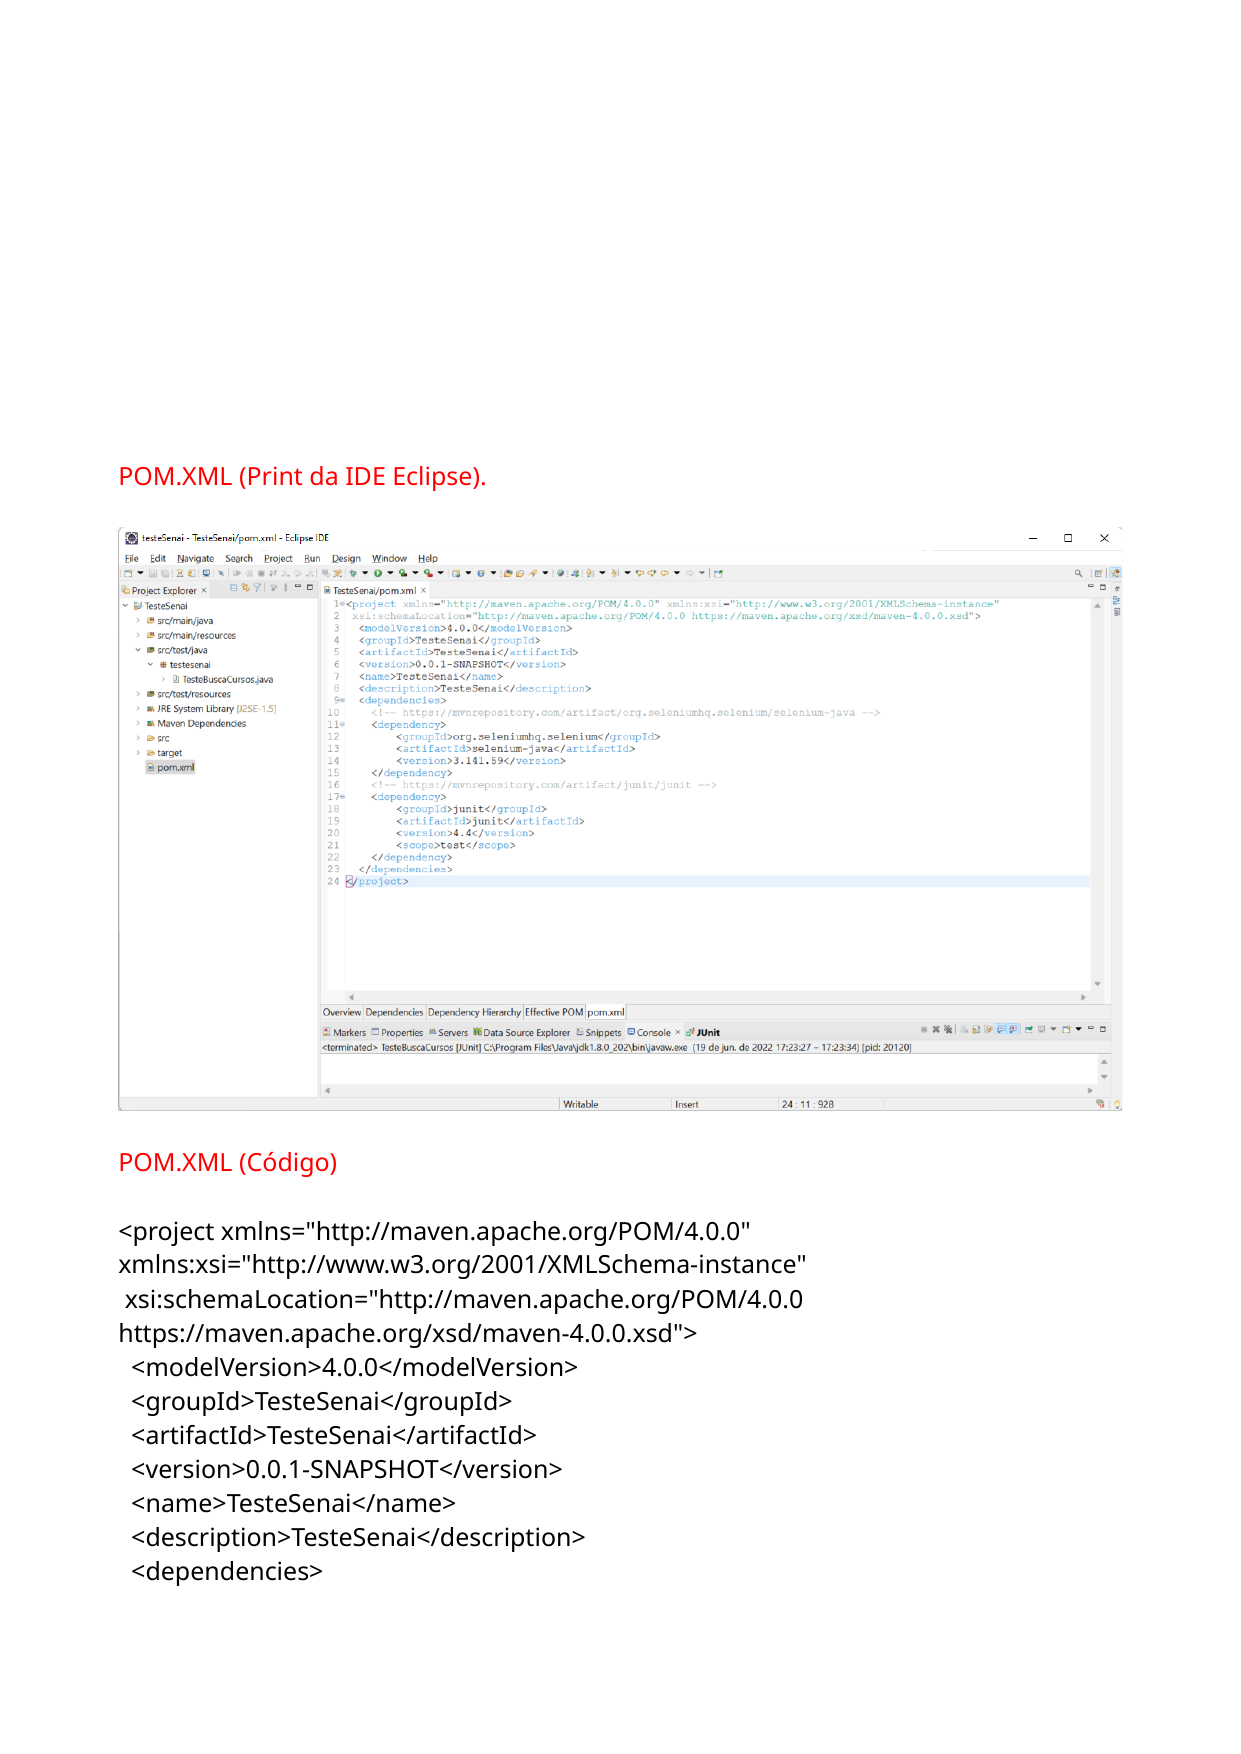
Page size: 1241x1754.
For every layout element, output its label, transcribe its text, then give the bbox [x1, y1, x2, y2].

text <artifactId>TesteSenai</artifactId> [118, 1417, 1122, 1452]
text <name>TesteSenai</name> [118, 1486, 1122, 1520]
text <version>0.0.1-SNAPSHOT</version> [118, 1452, 1122, 1486]
text <description>TesteSenai</description> [118, 1520, 1122, 1554]
text <modelVersion>4.0.0</modelVersion> [118, 1349, 1122, 1383]
text <groupId>TesteSenai</groupId> [118, 1383, 1122, 1417]
text POM.XML (Print da IDE Eclipse). [118, 459, 1122, 493]
text <project xmlns="http://maven.apache.org/POM/4.0.0" xmlns:xsi="http://www.w3.org/2001/XMLSchema-instance" [118, 1213, 1122, 1281]
text xsi:schemaLocation="http://maven.apache.org/POM/4.0.0 https://maven.apache.org/xsd/maven-4.0.0.xsd"> [118, 1281, 1122, 1349]
text <dependencies> [118, 1554, 1122, 1588]
picture [118, 527, 1123, 1111]
text POM.XML (Código) [118, 1145, 1122, 1179]
